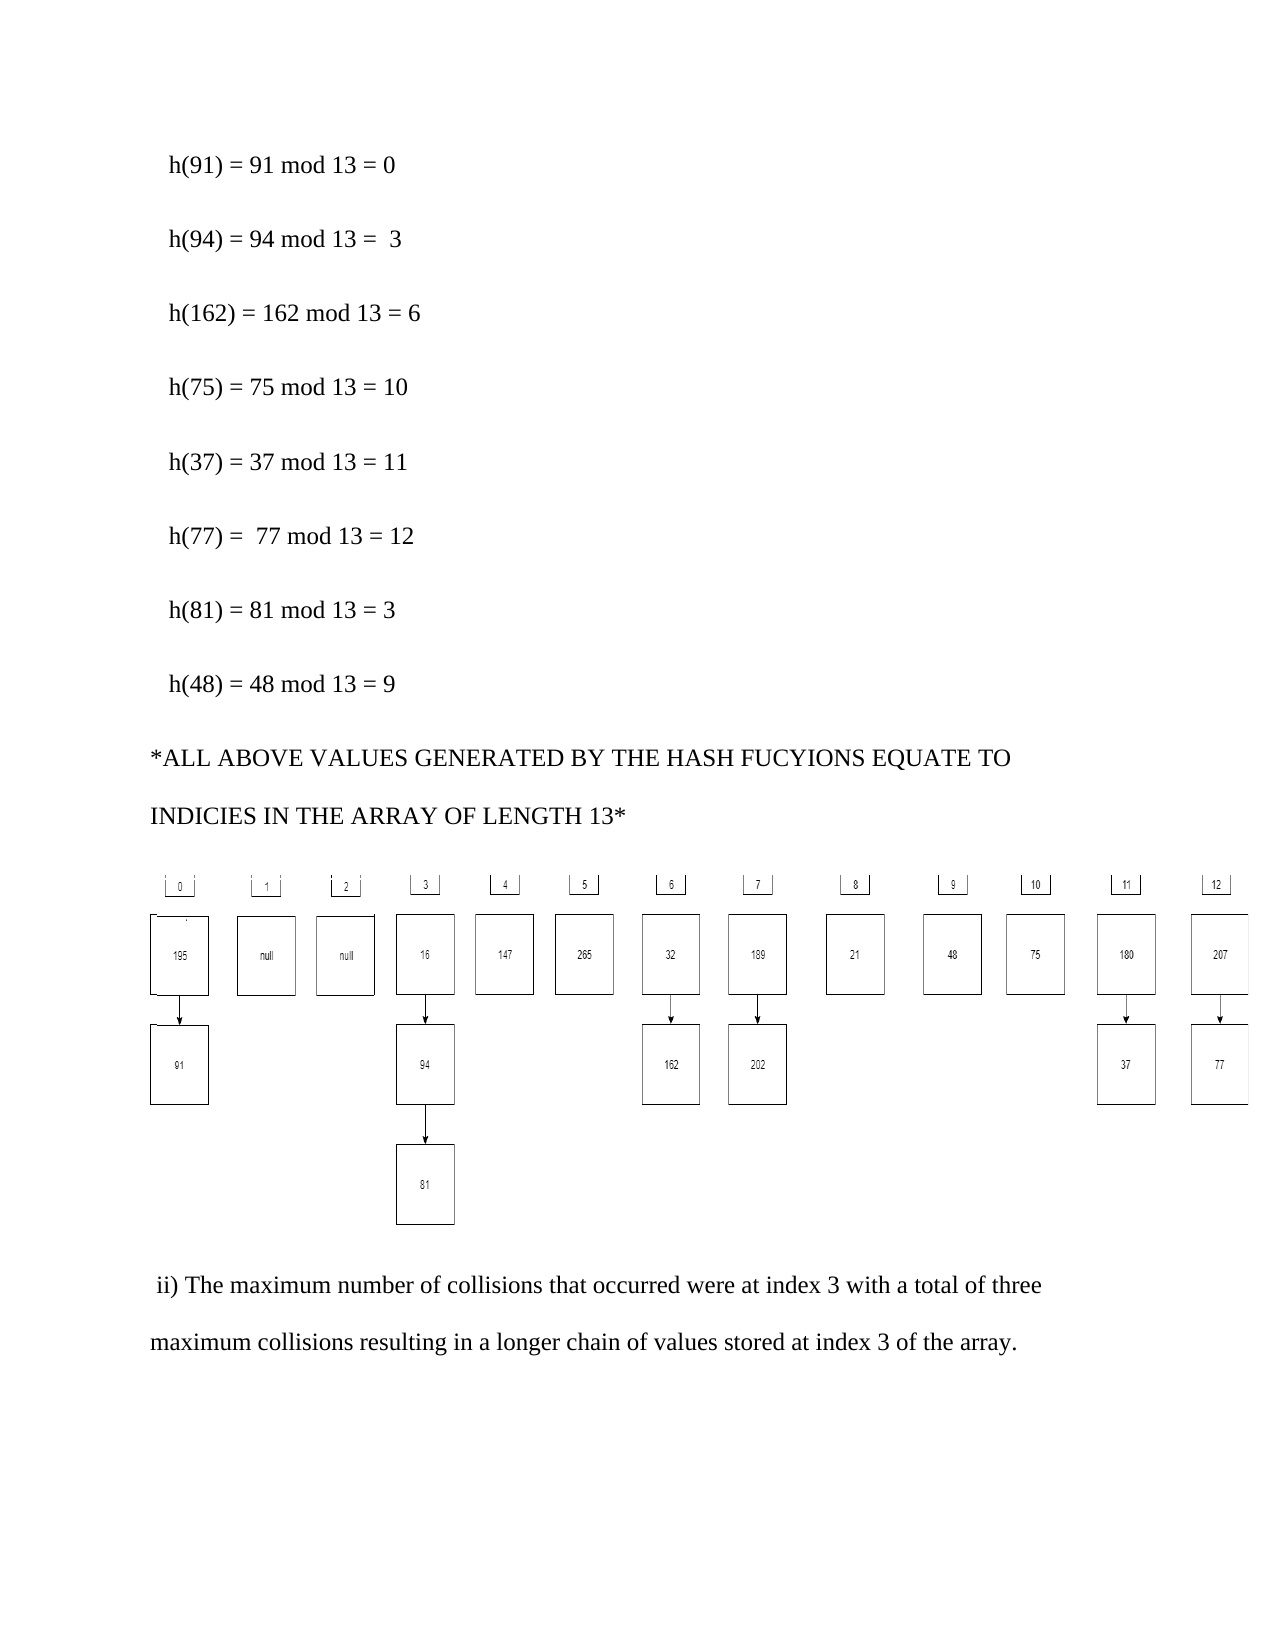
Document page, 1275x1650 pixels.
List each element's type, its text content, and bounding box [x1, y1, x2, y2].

text h(75) = 75 mod 13 = 10 [150, 372, 1125, 401]
text h(94) = 94 mod 13 = 3 [150, 224, 1125, 253]
picture [150, 875, 1249, 1225]
text h(77) = 77 mod 13 = 12 [150, 521, 1125, 549]
text h(48) = 48 mod 13 = 9 [150, 669, 1125, 698]
text h(162) = 162 mod 13 = 6 [150, 298, 1125, 327]
text h(91) = 91 mod 13 = 0 [150, 150, 1125, 179]
text h(37) = 37 mod 13 = 11 [150, 447, 1125, 475]
text *ALL ABOVE VALUES GENERATED BY THE HASH FUCYIONS EQUATE TO INDICIES IN THE ARRAY OF LENGTH 13* [150, 743, 1125, 829]
text h(81) = 81 mod 13 = 3 [150, 595, 1125, 624]
text ii) The maximum number of collisions that occurred were at index 3 with a total of three maximum collisions resulting in a longer chain of values stored at index 3 of the array. [150, 1270, 1125, 1356]
